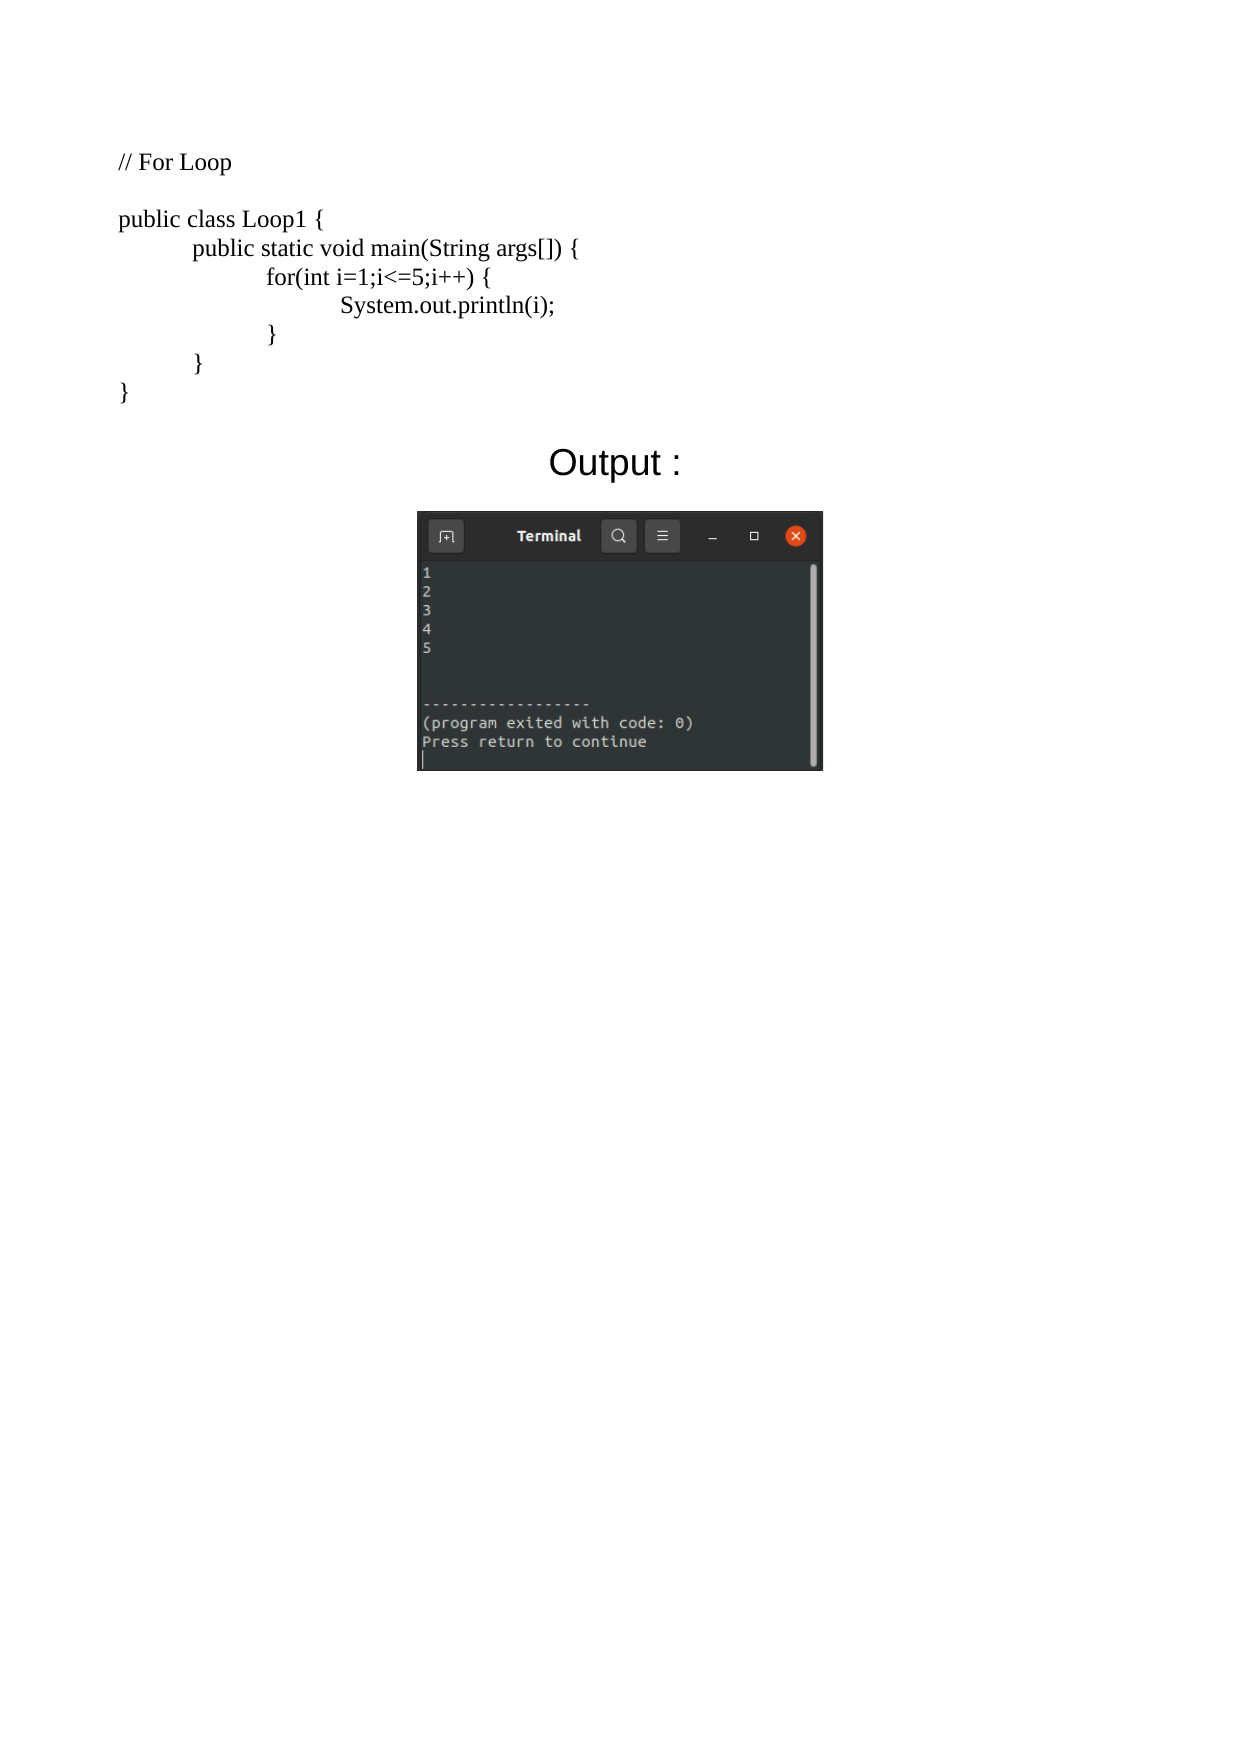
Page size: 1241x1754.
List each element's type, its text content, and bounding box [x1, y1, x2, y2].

text public static void main(String args[]) { [118, 233, 1122, 262]
text public class Loop1 { [118, 204, 1122, 233]
text // For Loop [118, 147, 1122, 176]
picture [417, 511, 824, 771]
text System.out.println(i); [118, 291, 1122, 319]
text } [118, 319, 1122, 348]
text } [118, 377, 1122, 406]
text for(int i=1;i<=5;i++) { [118, 262, 1122, 291]
text } [118, 348, 1122, 377]
subtitle Output : [118, 441, 1122, 484]
